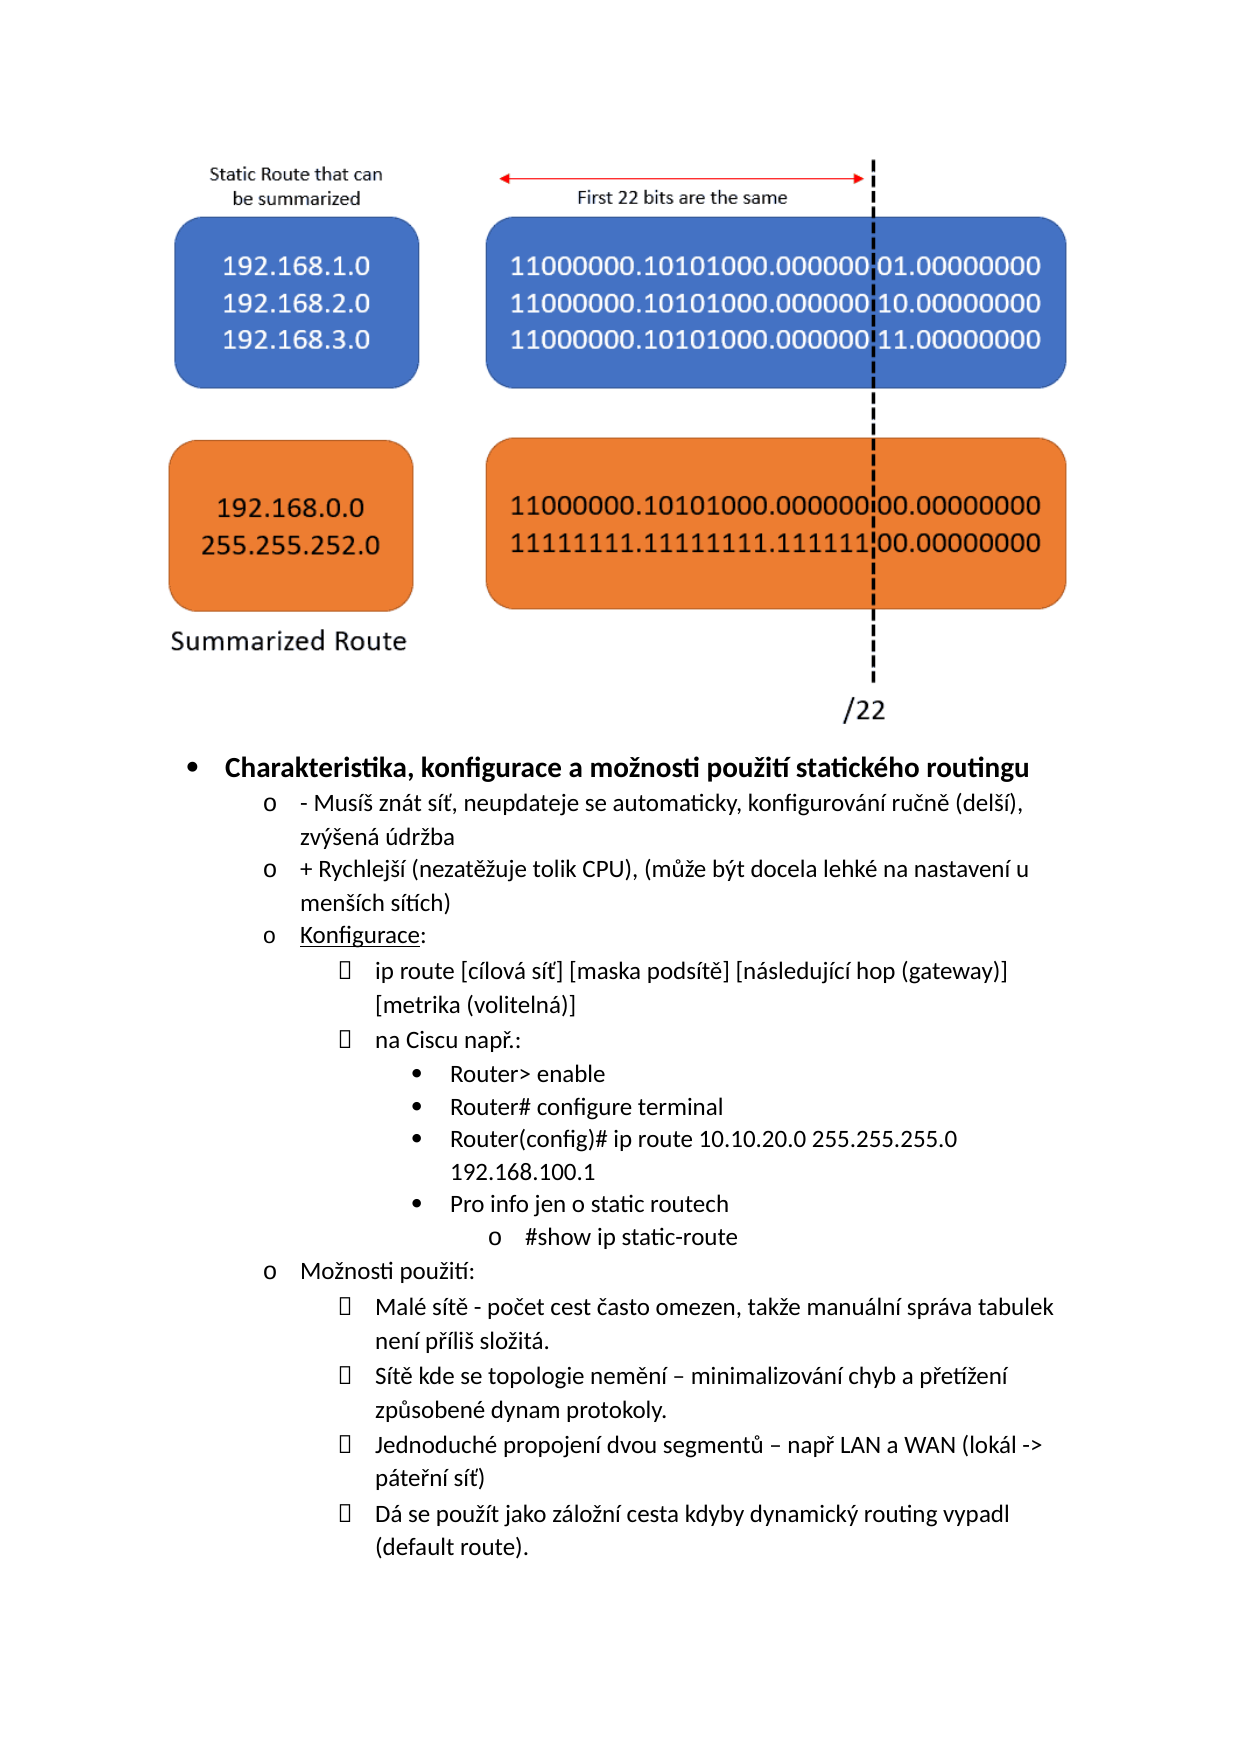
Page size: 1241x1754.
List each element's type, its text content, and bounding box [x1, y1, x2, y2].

list Pro info jen o static routech [412, 1188, 1090, 1219]
list ip route [cílová síť] [maska podsítě] [následující hop (gateway)] [metrika (volitelná)] [337, 953, 1090, 1019]
list Dá se použít jako záložní cesta kdyby dynamický routing vypadl (default route). [337, 1495, 1090, 1562]
list Možnosti použití: [262, 1255, 1090, 1287]
list Router(config)# ip route 10.10.20.0 255.255.255.0 192.168.100.1 [412, 1123, 1090, 1186]
list Router# configure terminal [412, 1091, 1090, 1121]
list Jednoduché propojení dvou segmentů – např LAN a WAN (lokál -> páteřní síť) [337, 1426, 1090, 1493]
list Konfigurace: [262, 920, 1090, 951]
list + Rychlejší (nezatěžuje tolik CPU), (může být docela lehké na nastavení u menších sítích) [262, 853, 1090, 918]
list na Ciscu např.: [337, 1022, 1090, 1056]
list - Musíš znát síť, neupdateje se automaticky, konfigurování ručně (delší), zvýšená údržba [262, 787, 1090, 851]
list Charakteristika, konfigurace a možnosti použití statického routingu [187, 749, 1090, 784]
list Router> enable [412, 1058, 1090, 1088]
list Sítě kde se topologie nemění – minimalizování chyb a přetížení způsobené dynam protokoly. [337, 1358, 1090, 1424]
list Malé sítě - počet cest často omezen, takže manuální správa tabulek není příliš složitá. [337, 1289, 1090, 1356]
list #show ip static-route [487, 1221, 1090, 1253]
